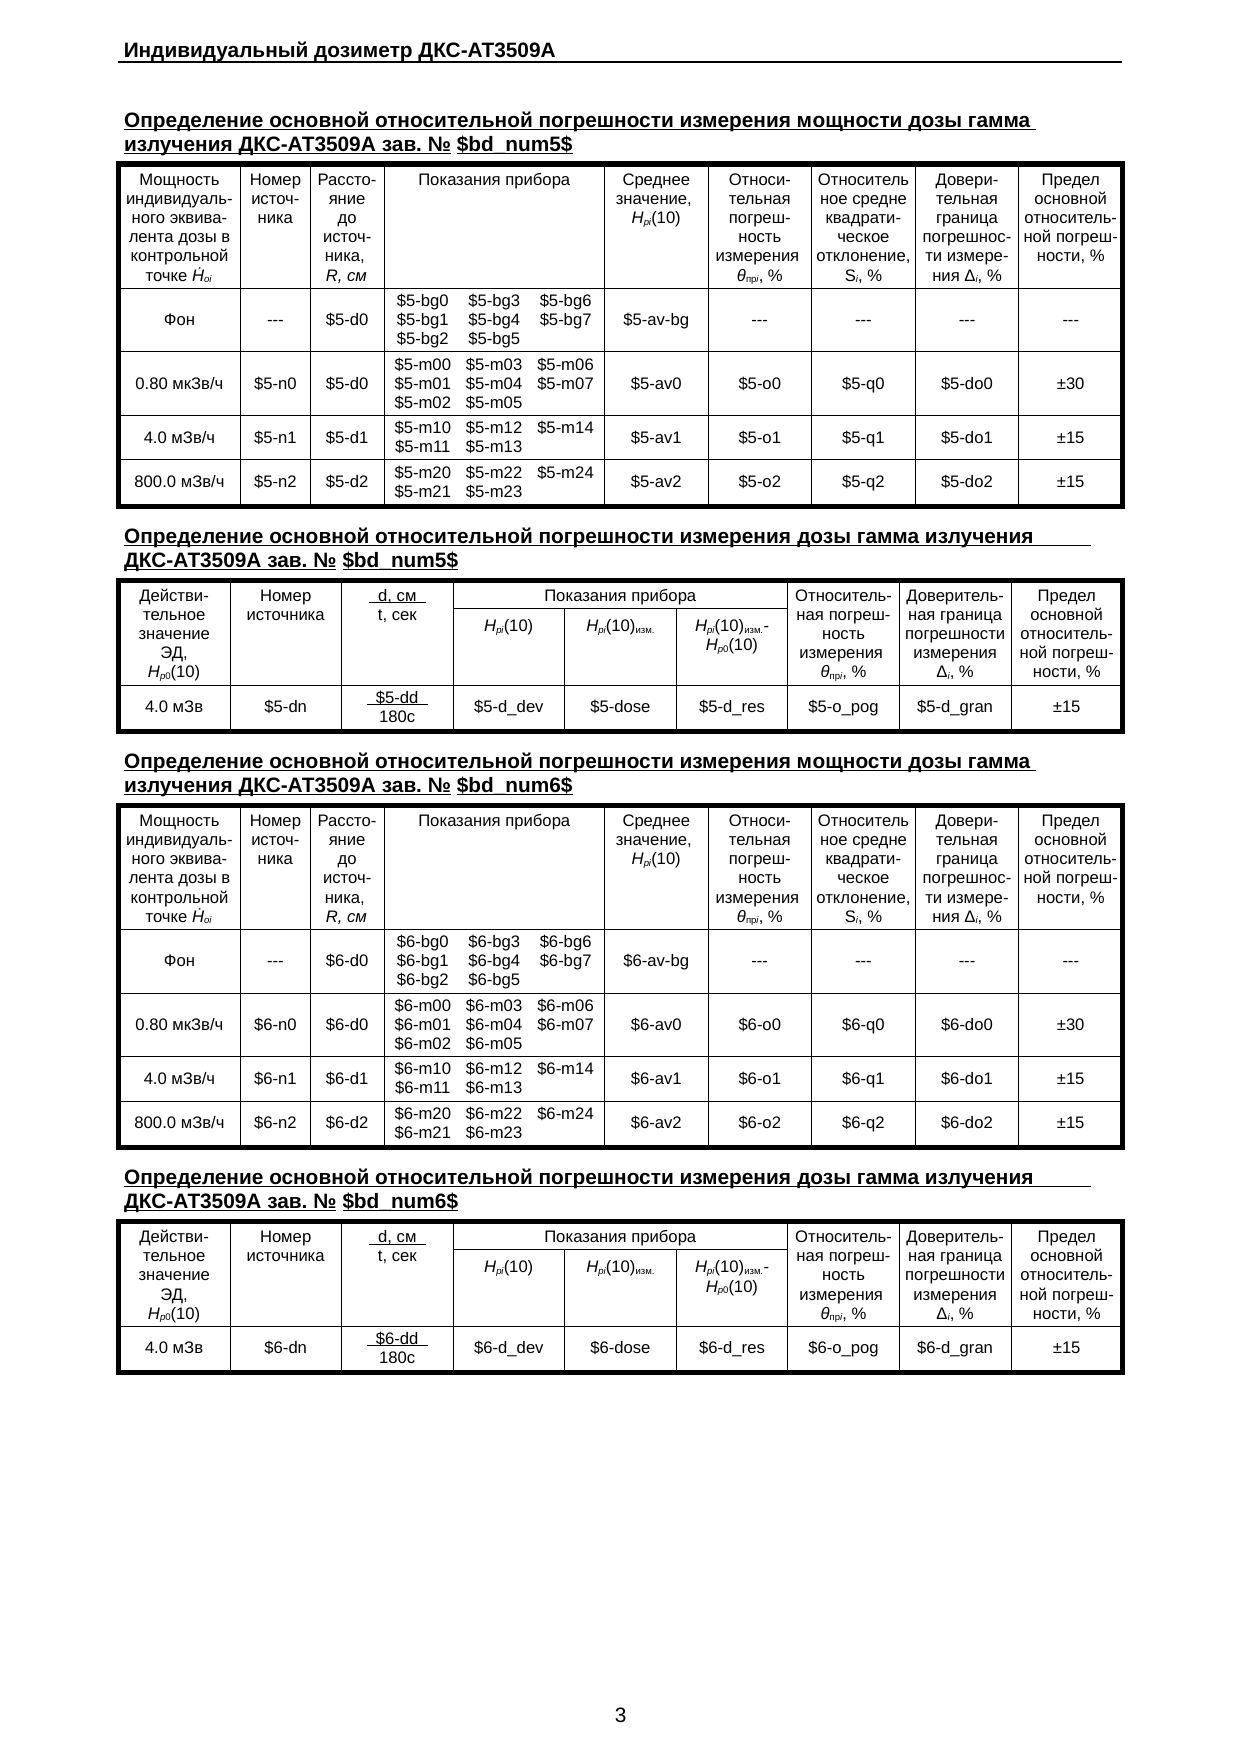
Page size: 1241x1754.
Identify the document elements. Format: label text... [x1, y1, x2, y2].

table_cell Действи-тельное значение ЭД, Hp0(10) [121, 1224, 230, 1326]
table_cell Доверитель-ная граница погрешности измерения Δi, % [900, 583, 1011, 684]
table_cell $6-bg0 $6-bg1 $6-bg2 $6-bg3 $6-bg4 $6-bg5 $6-bg6 $6-bg7 [385, 930, 604, 992]
table_cell 4.0 мЗв [121, 1327, 230, 1370]
table_cell $6-d0 [311, 994, 384, 1056]
table_cell 0.80 мкЗв/ч [121, 994, 240, 1056]
table_cell Hpi(10)изм.-Hp0(10) [677, 1250, 787, 1326]
table_cell Фон [121, 930, 240, 992]
table_cell $6-do1 [916, 1057, 1018, 1101]
table_cell Номер источника [231, 583, 341, 684]
table_cell Действи-тельное значение ЭД, Hp0(10) [121, 583, 230, 684]
table_cell Hpi(10)изм. [565, 1250, 676, 1326]
table_cell 800.0 мЗв/ч [121, 1102, 240, 1145]
table_cell $5-o2 [709, 460, 811, 504]
table_cell Относительное средне квадрати-ческое отклонение, Si, % [812, 808, 915, 929]
table_cell $5-bg0 $5-bg1 $5-bg2 $5-bg3 $5-bg4 $5-bg5 $5-bg6 $5-bg7 [385, 289, 604, 351]
table_cell $6-n2 [241, 1102, 310, 1145]
table_header Определение основной относительной погрешности измерения мощности дозы гамма излучения ДКС-АТ3509A зав. № $bd_num5$ [118, 93, 1122, 161]
table_cell Мощность индивидуаль-ного эквива-лента дозы в контрольной точке Ḣoi [121, 808, 240, 929]
table_cell Hpi(10) [454, 1250, 564, 1326]
table_cell Предел основной относитель-ной погреш-ности, % [1012, 1224, 1120, 1326]
table_cell ±15 [1019, 1102, 1120, 1145]
table_cell $6-o0 [709, 994, 811, 1056]
table_cell $6-d_dev [454, 1327, 564, 1370]
table_cell $6-do0 [916, 994, 1018, 1056]
table_cell $5-do2 [916, 460, 1018, 504]
table_cell --- [916, 289, 1018, 351]
table_cell $5-q0 [812, 352, 915, 415]
table_cell $5-d_dev [454, 686, 564, 729]
table_cell $6-o1 [709, 1057, 811, 1101]
table_cell Показания прибора [385, 808, 604, 929]
table_cell $5-o1 [709, 416, 811, 459]
table_cell $5-q1 [812, 416, 915, 459]
table_cell ±30 [1019, 352, 1120, 415]
table_cell $5-o0 [709, 352, 811, 415]
table_cell $5-d1 [311, 416, 384, 459]
table_cell $5-d_gran [900, 686, 1011, 729]
table_cell Предел основной относитель-ной погреш-ности, % [1019, 167, 1120, 288]
table_cell Hpi(10)изм.-Hp0(10) [677, 609, 787, 684]
table_cell $6-d_gran [900, 1327, 1011, 1370]
table_cell Hpi(10)изм. [565, 609, 676, 684]
table_cell $6-o_pog [788, 1327, 899, 1370]
table_header Определение основной относительной погрешности измерения мощности дозы гамма излучения ДКС-АТ3509A зав. № $bd_num6$ [118, 734, 1122, 802]
table_cell $5-m20 $5-m21 $5-m22 $5-m23 $5-m24 [385, 460, 604, 504]
table_cell $6-d1 [311, 1057, 384, 1101]
table_cell $6-m00 $6-m01 $6-m02 $6-m03 $6-m04 $6-m05 $6-m06 $6-m07 [385, 994, 604, 1056]
table_cell Фон [121, 289, 240, 351]
table_cell $6-dd 180c [342, 1327, 453, 1370]
table_cell Показания прибора [454, 1224, 787, 1249]
table_cell 4.0 мЗв/ч [121, 1057, 240, 1101]
table_cell $6-n0 [241, 994, 310, 1056]
table_cell $6-m10 $6-m11 $6-m12 $6-m13 $6-m14 [385, 1057, 604, 1101]
table_cell ±15 [1012, 1327, 1120, 1370]
table_cell $5-o_pog [788, 686, 899, 729]
table_cell $6-m20 $6-m21 $6-m22 $6-m23 $6-m24 [385, 1102, 604, 1145]
table_cell $6-av2 [605, 1102, 708, 1145]
table_cell d, см t, сек [342, 583, 453, 684]
table_cell $6-q2 [812, 1102, 915, 1145]
table_cell 0.80 мкЗв/ч [121, 352, 240, 415]
table_cell --- [812, 289, 915, 351]
table_cell $6-n1 [241, 1057, 310, 1101]
table_cell Доверитель-ная граница погрешности измерения Δi, % [900, 1224, 1011, 1326]
table_cell $5-do1 [916, 416, 1018, 459]
table_cell $5-dn [231, 686, 341, 729]
table_cell ±30 [1019, 994, 1120, 1056]
table_cell --- [812, 930, 915, 992]
table_cell Номер источ-ника [241, 167, 310, 288]
table_cell Относи-тельная погреш-ность измерения θпрi, % [709, 808, 811, 929]
table_cell $6-d2 [311, 1102, 384, 1145]
table_cell d, см t, сек [342, 1224, 453, 1326]
table_cell ±15 [1019, 416, 1120, 459]
table_cell $6-d_res [677, 1327, 787, 1370]
table_cell Относительное средне квадрати-ческое отклонение, Si, % [812, 167, 915, 288]
table_cell $5-do0 [916, 352, 1018, 415]
table_cell $6-do2 [916, 1102, 1018, 1145]
table_cell $5-d0 [311, 352, 384, 415]
table_cell Номер источника [231, 1224, 341, 1326]
table_cell $6-o2 [709, 1102, 811, 1145]
table_cell --- [916, 930, 1018, 992]
table_cell $5-m10 $5-m11 $5-m12 $5-m13 $5-m14 [385, 416, 604, 459]
table_cell $5-dose [565, 686, 676, 729]
table_cell --- [709, 930, 811, 992]
table_cell Относитель-ная погреш-ность измерения θпрi, % [788, 1224, 899, 1326]
table_cell $5-m00 $5-m01 $5-m02 $5-m03 $5-m04 $5-m05 $5-m06 $5-m07 [385, 352, 604, 415]
table_cell Показания прибора [385, 167, 604, 288]
table_cell $6-dose [565, 1327, 676, 1370]
table_cell $6-q1 [812, 1057, 915, 1101]
table_cell --- [241, 289, 310, 351]
table_header Определение основной относительной погрешности измерения дозы гамма излучения ДКС-АТ3509A зав. № $bd_num5$ [118, 509, 1122, 577]
table_cell $5-av2 [605, 460, 708, 504]
table_cell $6-q0 [812, 994, 915, 1056]
table_cell $6-dn [231, 1327, 341, 1370]
table_cell $5-d2 [311, 460, 384, 504]
table_cell 4.0 мЗв [121, 686, 230, 729]
table_cell Предел основной относитель-ной погреш-ности, % [1012, 583, 1120, 684]
table_cell Рассто-яние до источ-ника, R, см [311, 808, 384, 929]
table_cell Довери-тельная граница погрешнос-ти измере-ния Δi, % [916, 167, 1018, 288]
table_cell 800.0 мЗв/ч [121, 460, 240, 504]
table_cell Относитель-ная погреш-ность измерения θпрi, % [788, 583, 899, 684]
table_header Определение основной относительной погрешности измерения дозы гамма излучения ДКС-АТ3509A зав. № $bd_num6$ [118, 1150, 1122, 1218]
table_cell $5-av1 [605, 416, 708, 459]
table_cell Среднее значение, Hpi(10) [605, 167, 708, 288]
table_cell ±15 [1012, 686, 1120, 729]
table_cell 4.0 мЗв/ч [121, 416, 240, 459]
table_cell $5-n0 [241, 352, 310, 415]
table_cell Рассто-яние до источ-ника, R, см [311, 167, 384, 288]
table_cell Hpi(10) [454, 609, 564, 684]
table_cell Относи-тельная погреш-ность измерения θпрi, % [709, 167, 811, 288]
table_cell Среднее значение, Hpi(10) [605, 808, 708, 929]
table_cell $5-n1 [241, 416, 310, 459]
table_cell --- [241, 930, 310, 992]
table_cell $6-av1 [605, 1057, 708, 1101]
table_cell Довери-тельная граница погрешнос-ти измере-ния Δi, % [916, 808, 1018, 929]
table_cell ±15 [1019, 1057, 1120, 1101]
table_cell $5-q2 [812, 460, 915, 504]
table_cell $6-av-bg [605, 930, 708, 992]
table_cell --- [1019, 289, 1120, 351]
table_cell $6-d0 [311, 930, 384, 992]
table_cell $6-av0 [605, 994, 708, 1056]
table_cell $5-av0 [605, 352, 708, 415]
table_cell --- [709, 289, 811, 351]
table_cell $5-av-bg [605, 289, 708, 351]
table_cell Показания прибора [454, 583, 787, 608]
table_cell $5-d_res [677, 686, 787, 729]
table_cell $5-n2 [241, 460, 310, 504]
table_cell Номер источ-ника [241, 808, 310, 929]
table_cell $5-dd 180c [342, 686, 453, 729]
table_cell --- [1019, 930, 1120, 992]
table_cell Мощность индивидуаль-ного эквива-лента дозы в контрольной точке Ḣoi [121, 167, 240, 288]
table_cell $5-d0 [311, 289, 384, 351]
table_cell Предел основной относитель-ной погреш-ности, % [1019, 808, 1120, 929]
table_cell ±15 [1019, 460, 1120, 504]
